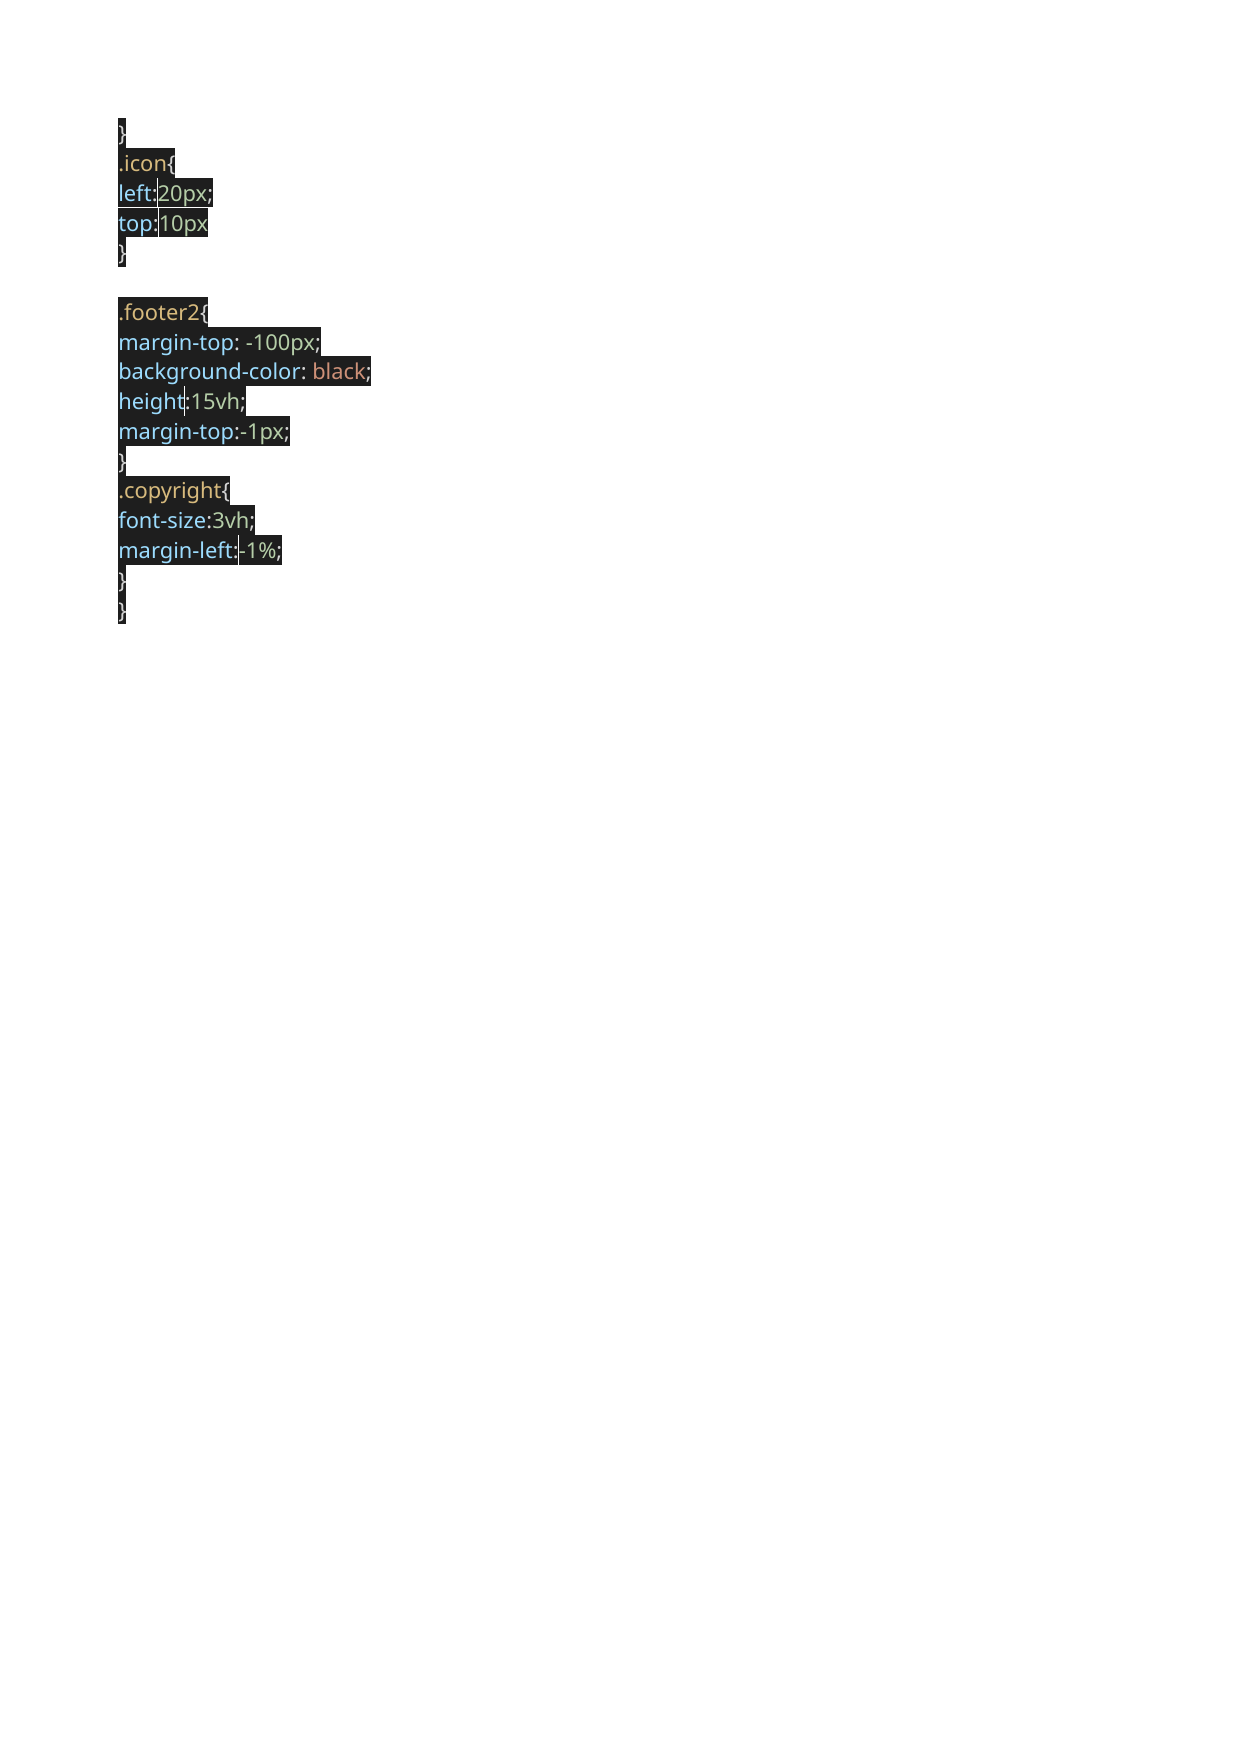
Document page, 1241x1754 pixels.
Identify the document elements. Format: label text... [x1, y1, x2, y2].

text .footer2{ [118, 297, 1122, 327]
text } [118, 565, 1122, 595]
text left:20px; [118, 178, 1122, 207]
text } [118, 446, 1122, 476]
text background-color: black; [118, 356, 1122, 386]
text .copyright{ [118, 476, 1122, 505]
text } [118, 595, 1122, 624]
text margin-top: -100px; [118, 327, 1122, 356]
text } [118, 237, 1122, 267]
text font-size:3vh; [118, 505, 1122, 535]
text margin-left:-1%; [118, 535, 1122, 565]
text .icon{ [118, 148, 1122, 178]
text margin-top:-1px; [118, 416, 1122, 446]
text height:15vh; [118, 386, 1122, 416]
text top:10px [118, 207, 1122, 237]
text } [118, 118, 1122, 148]
